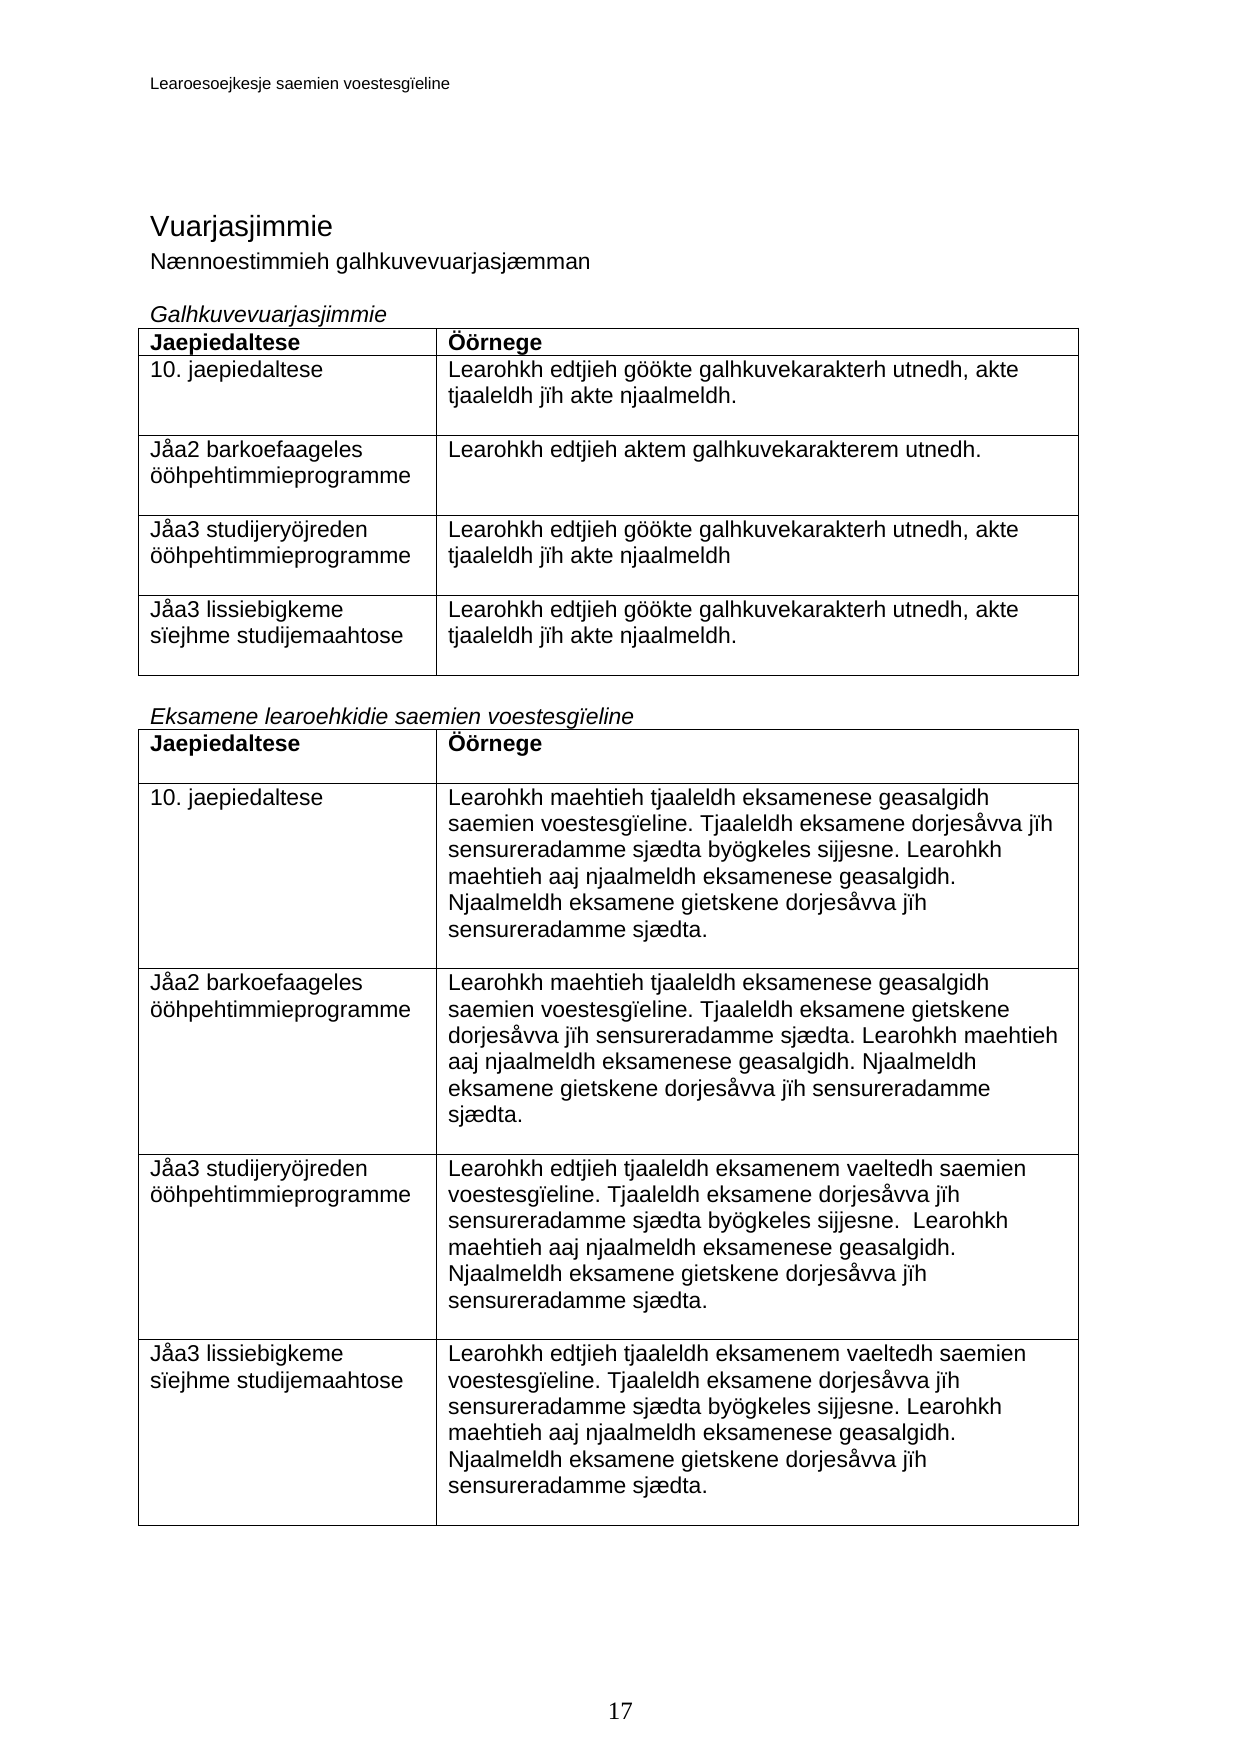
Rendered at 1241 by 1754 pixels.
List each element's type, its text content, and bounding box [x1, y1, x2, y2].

table_cell Learohkh edtjieh göökte galhkuvekarakterh utnedh, akte tjaaleldh jïh akte njaalmeldh [437, 516, 1078, 595]
table_header Jaepiedaltese [139, 329, 436, 355]
table_cell Jåa2 barkoefaageles ööhpehtimmieprogramme [139, 969, 436, 1154]
table_cell 10. jaepiedaltese [139, 784, 436, 968]
table_cell Jåa3 lissiebigkeme sïejhme studijemaahtose [139, 596, 436, 675]
table_cell Jåa3 lissiebigkeme sïejhme studijemaahtose [139, 1340, 436, 1525]
table_cell Learohkh edtjieh göökte galhkuvekarakterh utnedh, akte tjaaleldh jïh akte njaalmeldh. [437, 356, 1078, 435]
text Galhkuvevuarjasjimmie [150, 301, 1090, 327]
table_cell Jåa3 studijeryöjreden ööhpehtimmieprogramme [139, 1155, 436, 1339]
table_cell 10. jaepiedaltese [139, 356, 436, 435]
table_cell Learohkh edtjieh tjaaleldh eksamenem vaeltedh saemien voestesgïeline. Tjaaleldh eksamene dorjesåvva jïh sensureradamme sjædta byögkeles sijjesne. Learohkh maehtieh aaj njaalmeldh eksamenese geasalgidh. Njaalmeldh eksamene gietskene dorjesåvva jïh sensureradamme sjædta. [437, 1155, 1078, 1339]
table_header Öörnege [437, 329, 1078, 355]
table_cell Learohkh maehtieh tjaaleldh eksamenese geasalgidh saemien voestesgïeline. Tjaaleldh eksamene gietskene dorjesåvva jïh sensureradamme sjædta. Learohkh maehtieh aaj njaalmeldh eksamenese geasalgidh. Njaalmeldh eksamene gietskene dorjesåvva jïh sensureradamme sjædta. [437, 969, 1078, 1154]
table_cell Jåa2 barkoefaageles ööhpehtimmieprogramme [139, 436, 436, 515]
table_cell Jåa3 studijeryöjreden ööhpehtimmieprogramme [139, 516, 436, 595]
table_header Öörnege [437, 730, 1078, 783]
table_cell Learohkh maehtieh tjaaleldh eksamenese geasalgidh saemien voestesgïeline. Tjaaleldh eksamene dorjesåvva jïh sensureradamme sjædta byögkeles sijjesne. Learohkh maehtieh aaj njaalmeldh eksamenese geasalgidh. Njaalmeldh eksamene gietskene dorjesåvva jïh sensureradamme sjædta. [437, 784, 1078, 968]
table_cell Learohkh edtjieh tjaaleldh eksamenem vaeltedh saemien voestesgïeline. Tjaaleldh eksamene dorjesåvva jïh sensureradamme sjædta byögkeles sijjesne. Learohkh maehtieh aaj njaalmeldh eksamenese geasalgidh. Njaalmeldh eksamene gietskene dorjesåvva jïh sensureradamme sjædta. [437, 1340, 1078, 1525]
text Eksamene learoehkidie saemien voestesgïeline [150, 703, 1090, 729]
subtitle Vuarjasjimmie [150, 208, 1090, 242]
table_cell Learohkh edtjieh göökte galhkuvekarakterh utnedh, akte tjaaleldh jïh akte njaalmeldh. [437, 596, 1078, 675]
table_cell Learohkh edtjieh aktem galhkuvekarakterem utnedh. [437, 436, 1078, 515]
table_header Jaepiedaltese [139, 730, 436, 783]
text Nænnoestimmieh galhkuvevuarjasjæmman [150, 248, 1090, 275]
